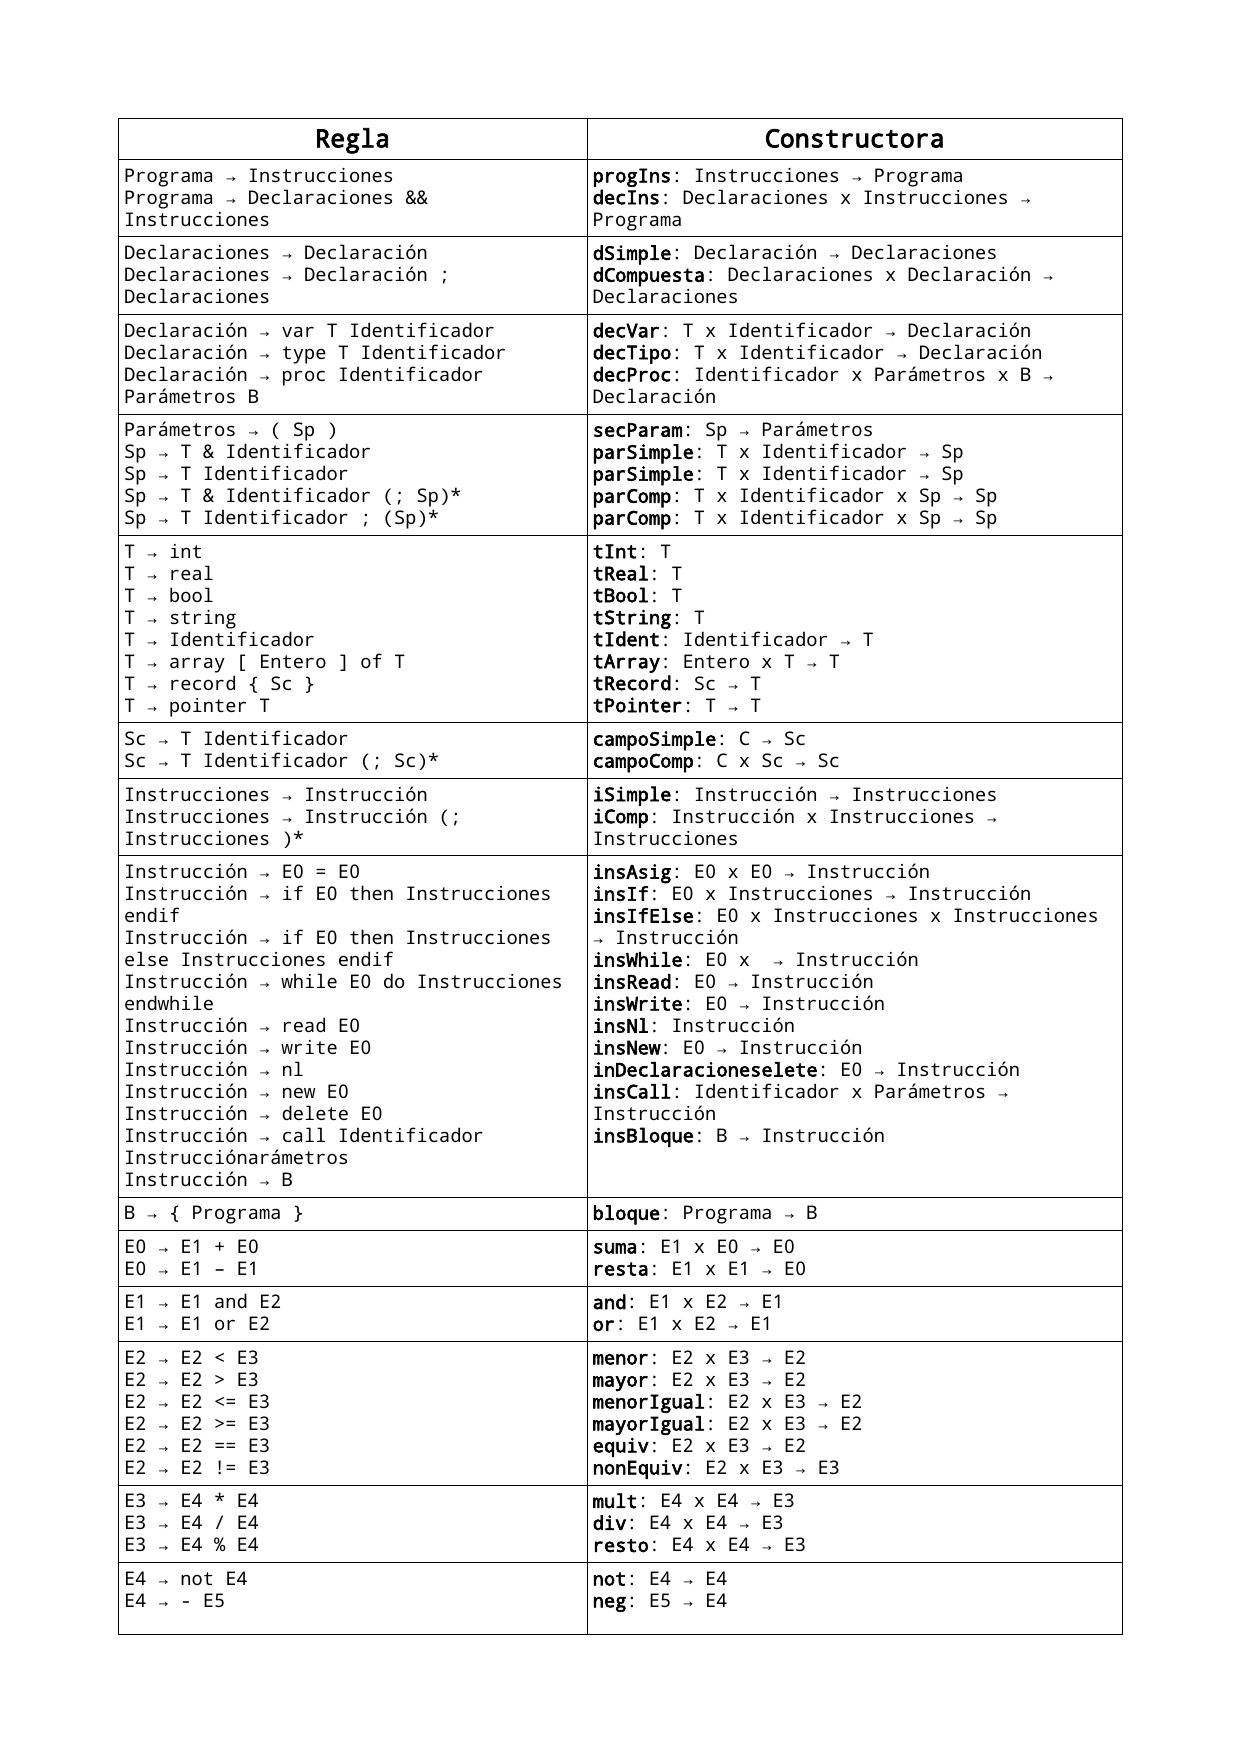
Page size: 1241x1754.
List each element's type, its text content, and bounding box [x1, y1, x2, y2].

table_cell insAsig: E0 x E0 → Instrucción insIf: E0 x Instrucciones → Instrucción insIfElse: E0 x Instrucciones x Instrucciones → Instrucción insWhile: E0 x → Instrucción insRead: E0 → Instrucción insWrite: E0 → Instrucción insNl: Instrucción insNew: E0 → Instrucción inDeclaracioneselete: E0 → Instrucción insCall: Identificador x Parámetros → Instrucción insBloque: B → Instrucción [588, 856, 1122, 1197]
table_cell decVar: T x Identificador → Declaración decTipo: T x Identificador → Declaración decProc: Identificador x Parámetros x B → Declaración [588, 315, 1122, 413]
table_cell Declaraciones → Declaración Declaraciones → Declaración ; Declaraciones [119, 237, 587, 314]
table_cell Instrucción → E0 = E0 Instrucción → if E0 then Instrucciones endif Instrucción → if E0 then Instrucciones else Instrucciones endif Instrucción → while E0 do Instrucciones endwhile Instrucción → read E0 Instrucción → write E0 Instrucción → nl Instrucción → new E0 Instrucción → delete E0 Instrucción → call Identificador Instrucciónarámetros Instrucción → B [119, 856, 587, 1197]
table_header Constructora [588, 119, 1122, 159]
table_cell T → int T → real T → bool T → string T → Identificador T → array [ Entero ] of T T → record { Sc } T → pointer T [119, 536, 587, 722]
table_cell Programa → Instrucciones Programa → Declaraciones && Instrucciones [119, 160, 587, 236]
table_cell E4 → not E4 E4 → - E5 [119, 1563, 587, 1634]
table_cell tInt: T tReal: T tBool: T tString: T tIdent: Identificador → T tArray: Entero x T → T tRecord: Sc → T tPointer: T → T [588, 536, 1122, 722]
table_cell and: E1 x E2 → E1 or: E1 x E2 → E1 [588, 1287, 1122, 1341]
table_cell not: E4 → E4 neg: E5 → E4 [588, 1563, 1122, 1634]
table_cell dSimple: Declaración → Declaraciones dCompuesta: Declaraciones x Declaración → Declaraciones [588, 237, 1122, 314]
table_cell secParam: Sp → Parámetros parSimple: T x Identificador → Sp parSimple: T x Identificador → Sp parComp: T x Identificador x Sp → Sp parComp: T x Identificador x Sp → Sp [588, 415, 1122, 535]
table_cell mult: E4 x E4 → E3 div: E4 x E4 → E3 resto: E4 x E4 → E3 [588, 1486, 1122, 1562]
table_cell E3 → E4 * E4 E3 → E4 / E4 E3 → E4 % E4 [119, 1486, 587, 1562]
table_cell Parámetros → ( Sp ) Sp → T & Identificador Sp → T Identificador Sp → T & Identificador (; Sp)* Sp → T Identificador ; (Sp)* [119, 415, 587, 535]
table_cell E1 → E1 and E2 E1 → E1 or E2 [119, 1287, 587, 1341]
table_cell Declaración → var T Identificador Declaración → type T Identificador Declaración → proc Identificador Parámetros B [119, 315, 587, 413]
table_cell Sc → T Identificador Sc → T Identificador (; Sc)* [119, 723, 587, 778]
table_cell progIns: Instrucciones → Programa decIns: Declaraciones x Instrucciones → Programa [588, 160, 1122, 236]
table_header Regla [119, 119, 587, 159]
table_cell suma: E1 x E0 → E0 resta: E1 x E1 → E0 [588, 1231, 1122, 1286]
table_cell iSimple: Instrucción → Instrucciones iComp: Instrucción x Instrucciones → Instrucciones [588, 779, 1122, 855]
table_cell campoSimple: C → Sc campoComp: C x Sc → Sc [588, 723, 1122, 778]
table_cell menor: E2 x E3 → E2 mayor: E2 x E3 → E2 menorIgual: E2 x E3 → E2 mayorIgual: E2 x E3 → E2 equiv: E2 x E3 → E2 nonEquiv: E2 x E3 → E3 [588, 1342, 1122, 1484]
table_cell E0 → E1 + E0 E0 → E1 – E1 [119, 1231, 587, 1286]
table_cell bloque: Programa → B [588, 1198, 1122, 1230]
table_cell Instrucciones → Instrucción Instrucciones → Instrucción (; Instrucciones )* [119, 779, 587, 855]
table_cell B → { Programa } [119, 1198, 587, 1230]
table_cell E2 → E2 < E3 E2 → E2 > E3 E2 → E2 <= E3 E2 → E2 >= E3 E2 → E2 == E3 E2 → E2 != E3 [119, 1342, 587, 1484]
